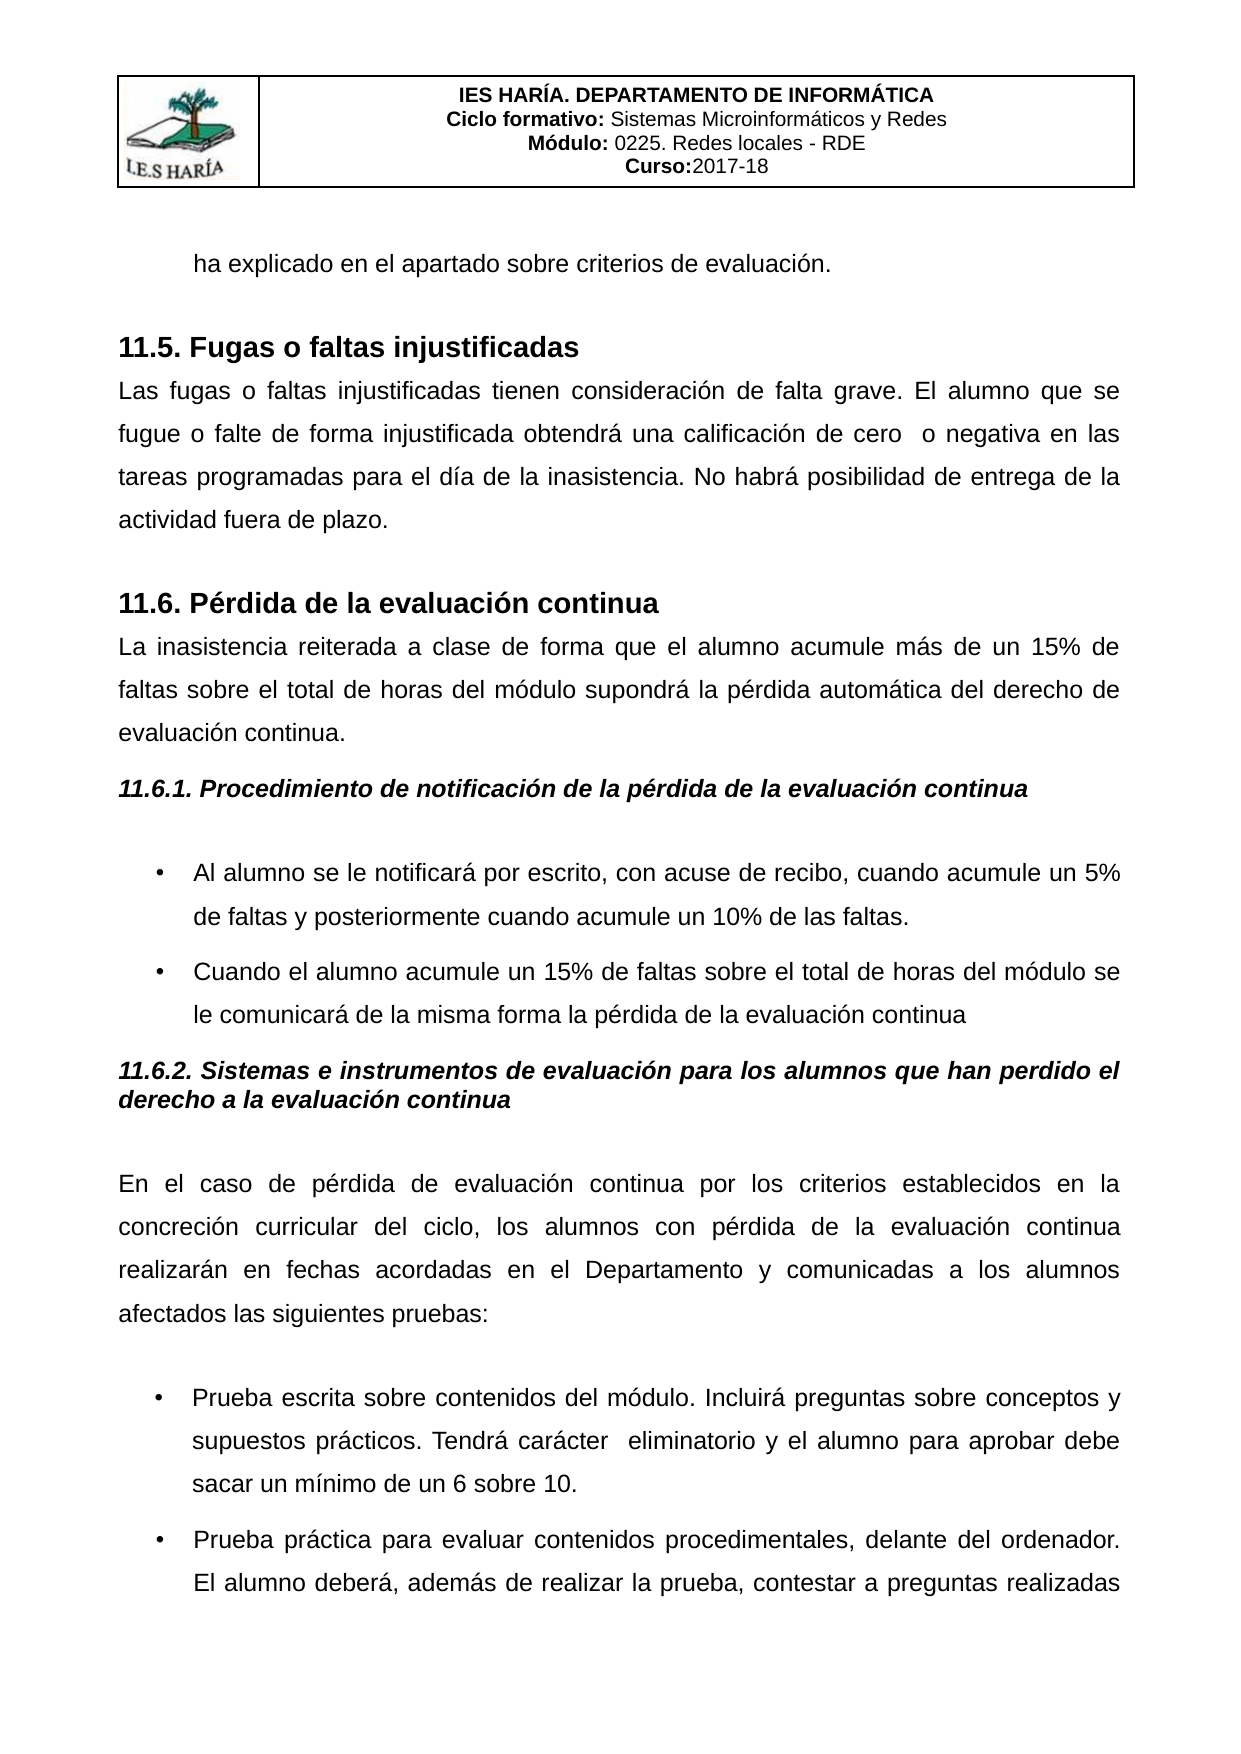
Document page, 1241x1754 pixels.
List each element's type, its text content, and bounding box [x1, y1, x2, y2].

list Cuando el alumno acumule un 15% de faltas sobre el total de horas del módulo se le comunicará de la misma forma la pérdida de la evaluación continua [156, 957, 1122, 1029]
text La inasistencia reiterada a clase de forma que el alumno acumule más de un 15% de faltas sobre el total de horas del módulo supondrá la pérdida automática del derecho de evaluación continua. [118, 632, 1122, 747]
subtitle 11.6. Pérdida de la evaluación continua [118, 586, 1122, 620]
text Las fugas o faltas injustificadas tienen consideración de falta grave. El alumno que se fugue o falte de forma injustificada obtendrá una calificación de cero o negativa en las tareas programadas para el día de la inasistencia. No habrá posibilidad de entrega de la actividad fuera de plazo. [118, 376, 1122, 534]
list Prueba práctica para evaluar contenidos procedimentales, delante del ordenador. El alumno deberá, además de realizar la prueba, contestar a preguntas realizadas [156, 1525, 1122, 1597]
list ha explicado en el apartado sobre criterios de evaluación. [156, 249, 1122, 278]
subtitle 11.6.1. Procedimiento de notificación de la pérdida de la evaluación continua [118, 774, 1122, 803]
subtitle 11.5. Fugas o faltas injustificadas [118, 330, 1122, 364]
picture [123, 82, 241, 180]
list Al alumno se le notificará por escrito, con acuse de recibo, cuando acumule un 5% de faltas y posteriormente cuando acumule un 10% de las faltas. [156, 858, 1122, 930]
list Prueba escrita sobre contenidos del módulo. Incluirá preguntas sobre conceptos y supuestos prácticos. Tendrá carácter eliminatorio y el alumno para aprobar debe sacar un mínimo de un 6 sobre 10. [154, 1383, 1122, 1498]
subtitle 11.6.2. Sistemas e instrumentos de evaluación para los alumnos que han perdido el derecho a la evaluación continua [118, 1056, 1122, 1114]
text En el caso de pérdida de evaluación continua por los criterios establecidos en la concreción curricular del ciclo, los alumnos con pérdida de la evaluación continua realizarán en fechas acordadas en el Departamento y comunicadas a los alumnos afectados las siguientes pruebas: [118, 1169, 1122, 1327]
